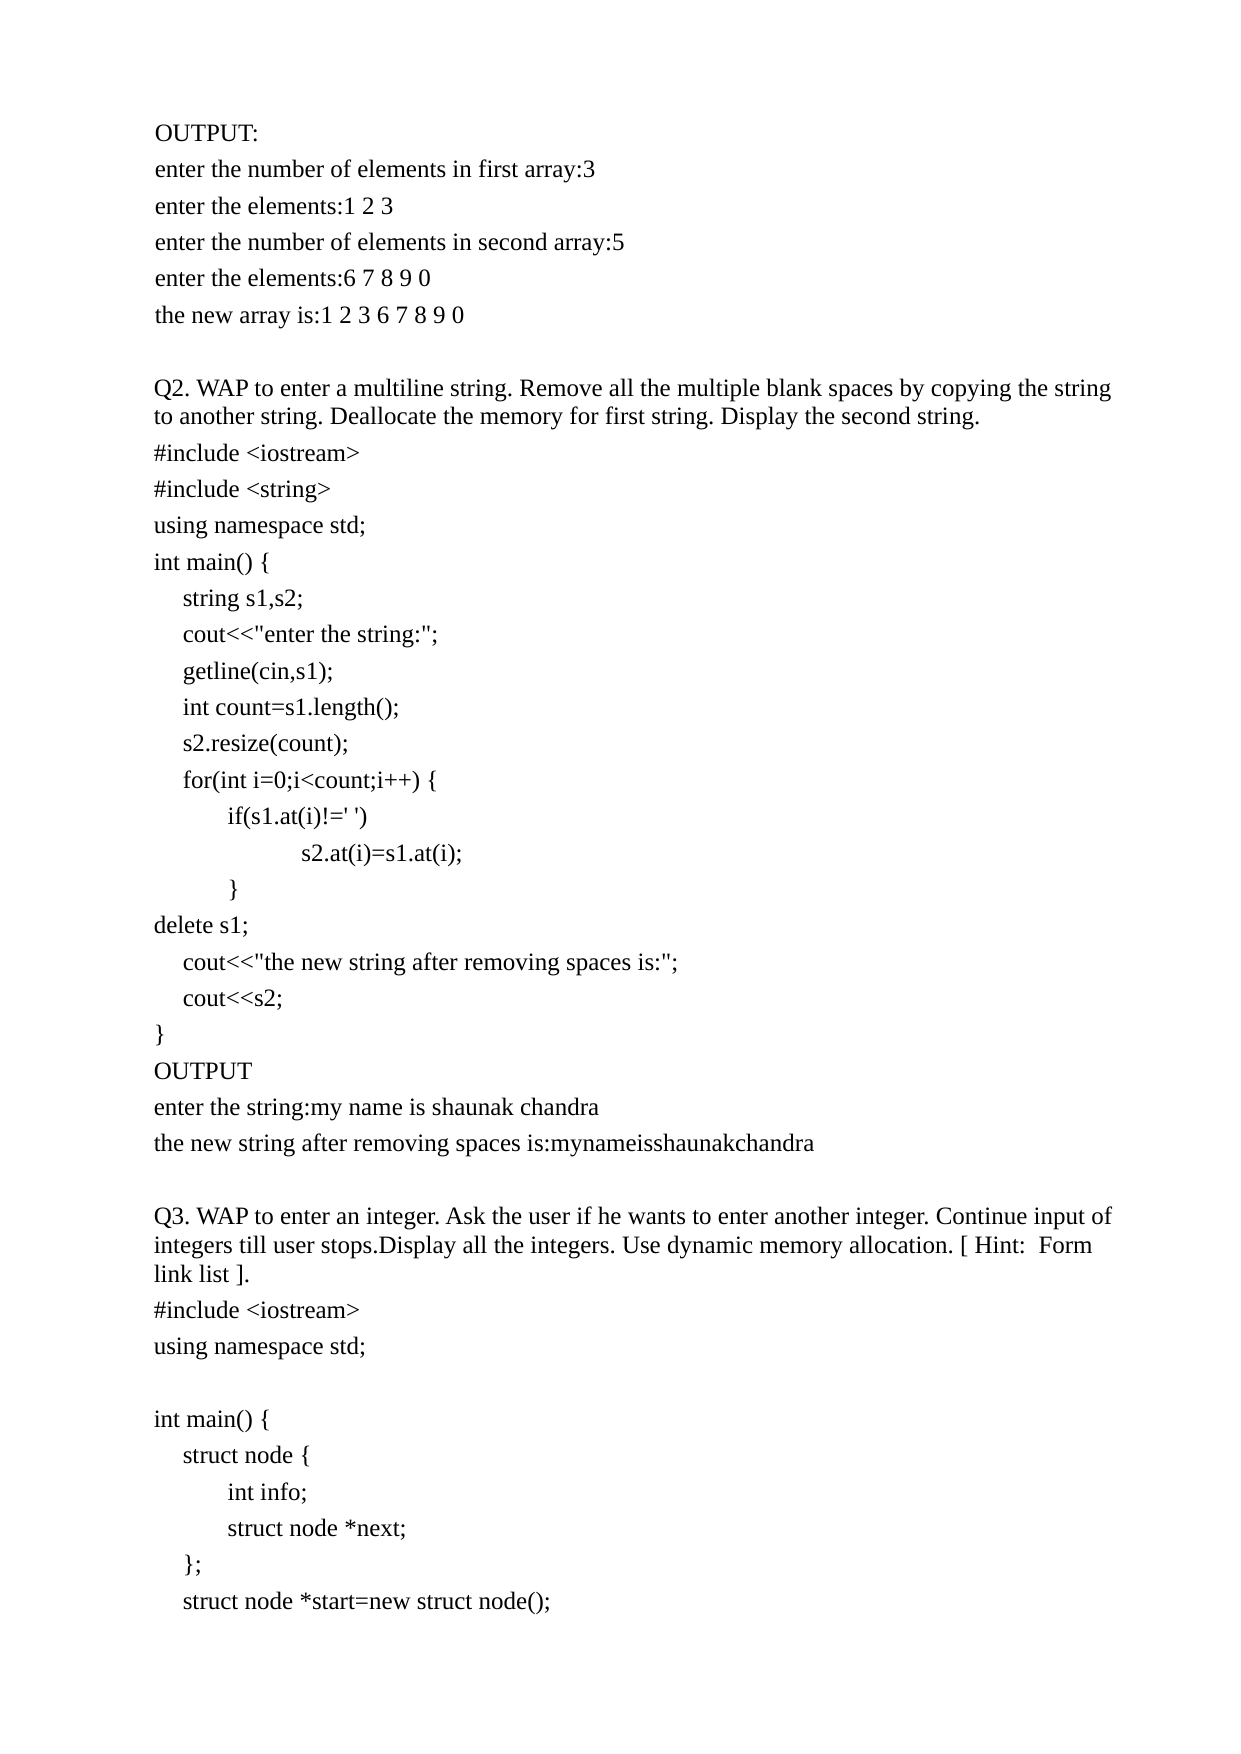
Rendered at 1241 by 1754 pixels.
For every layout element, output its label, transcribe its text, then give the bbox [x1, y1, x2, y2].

text int count=s1.length(); [153, 692, 1122, 721]
text cout<<"enter the string:"; [153, 619, 1122, 648]
text enter the elements:6 7 8 9 0 [154, 263, 1122, 292]
text } [153, 1019, 1122, 1048]
text for(int i=0;i<count;i++) { [153, 765, 1122, 794]
text cout<<s2; [153, 983, 1122, 1012]
text int main() { [153, 1404, 1122, 1433]
list Q2. WAP to enter a multiline string. Remove all the multiple blank spaces by copying the string to another string. Deallocate the memory for first string. Display the second string. [153, 373, 1122, 430]
text delete s1; [153, 910, 1122, 939]
text #include <iostream> [153, 1295, 1122, 1324]
text enter the number of elements in first array:3 [154, 154, 1122, 183]
text the new array is:1 2 3 6 7 8 9 0 [154, 300, 1122, 329]
text struct node *start=new struct node(); [153, 1586, 1122, 1614]
list Q3. WAP to enter an integer. Ask the user if he wants to enter another integer. Continue input of integers till user stops.Display all the integers. Use dynamic memory allocation. [ Hint: Form link list ]. [153, 1201, 1122, 1287]
text getline(cin,s1); [153, 656, 1122, 684]
text #include <string> [153, 474, 1122, 503]
text s2.resize(count); [153, 728, 1122, 757]
text #include <iostream> [153, 438, 1122, 466]
text } [153, 874, 1122, 903]
text enter the number of elements in second array:5 [154, 227, 1122, 256]
text using namespace std; [153, 1331, 1122, 1360]
text the new string after removing spaces is:mynameisshaunakchandra [153, 1128, 1122, 1157]
text enter the elements:1 2 3 [154, 191, 1122, 219]
text int info; [153, 1477, 1122, 1506]
text struct node { [153, 1440, 1122, 1469]
text using namespace std; [153, 510, 1122, 539]
text OUTPUT: [154, 118, 1122, 147]
text OUTPUT [153, 1056, 1122, 1084]
text string s1,s2; [153, 583, 1122, 612]
text if(s1.at(i)!=' ') [153, 801, 1122, 830]
text s2.at(i)=s1.at(i); [153, 838, 1122, 866]
text cout<<"the new string after removing spaces is:"; [153, 947, 1122, 975]
text int main() { [153, 547, 1122, 576]
text struct node *next; [153, 1513, 1122, 1542]
text enter the string:my name is shaunak chandra [153, 1092, 1122, 1121]
text }; [153, 1549, 1122, 1578]
